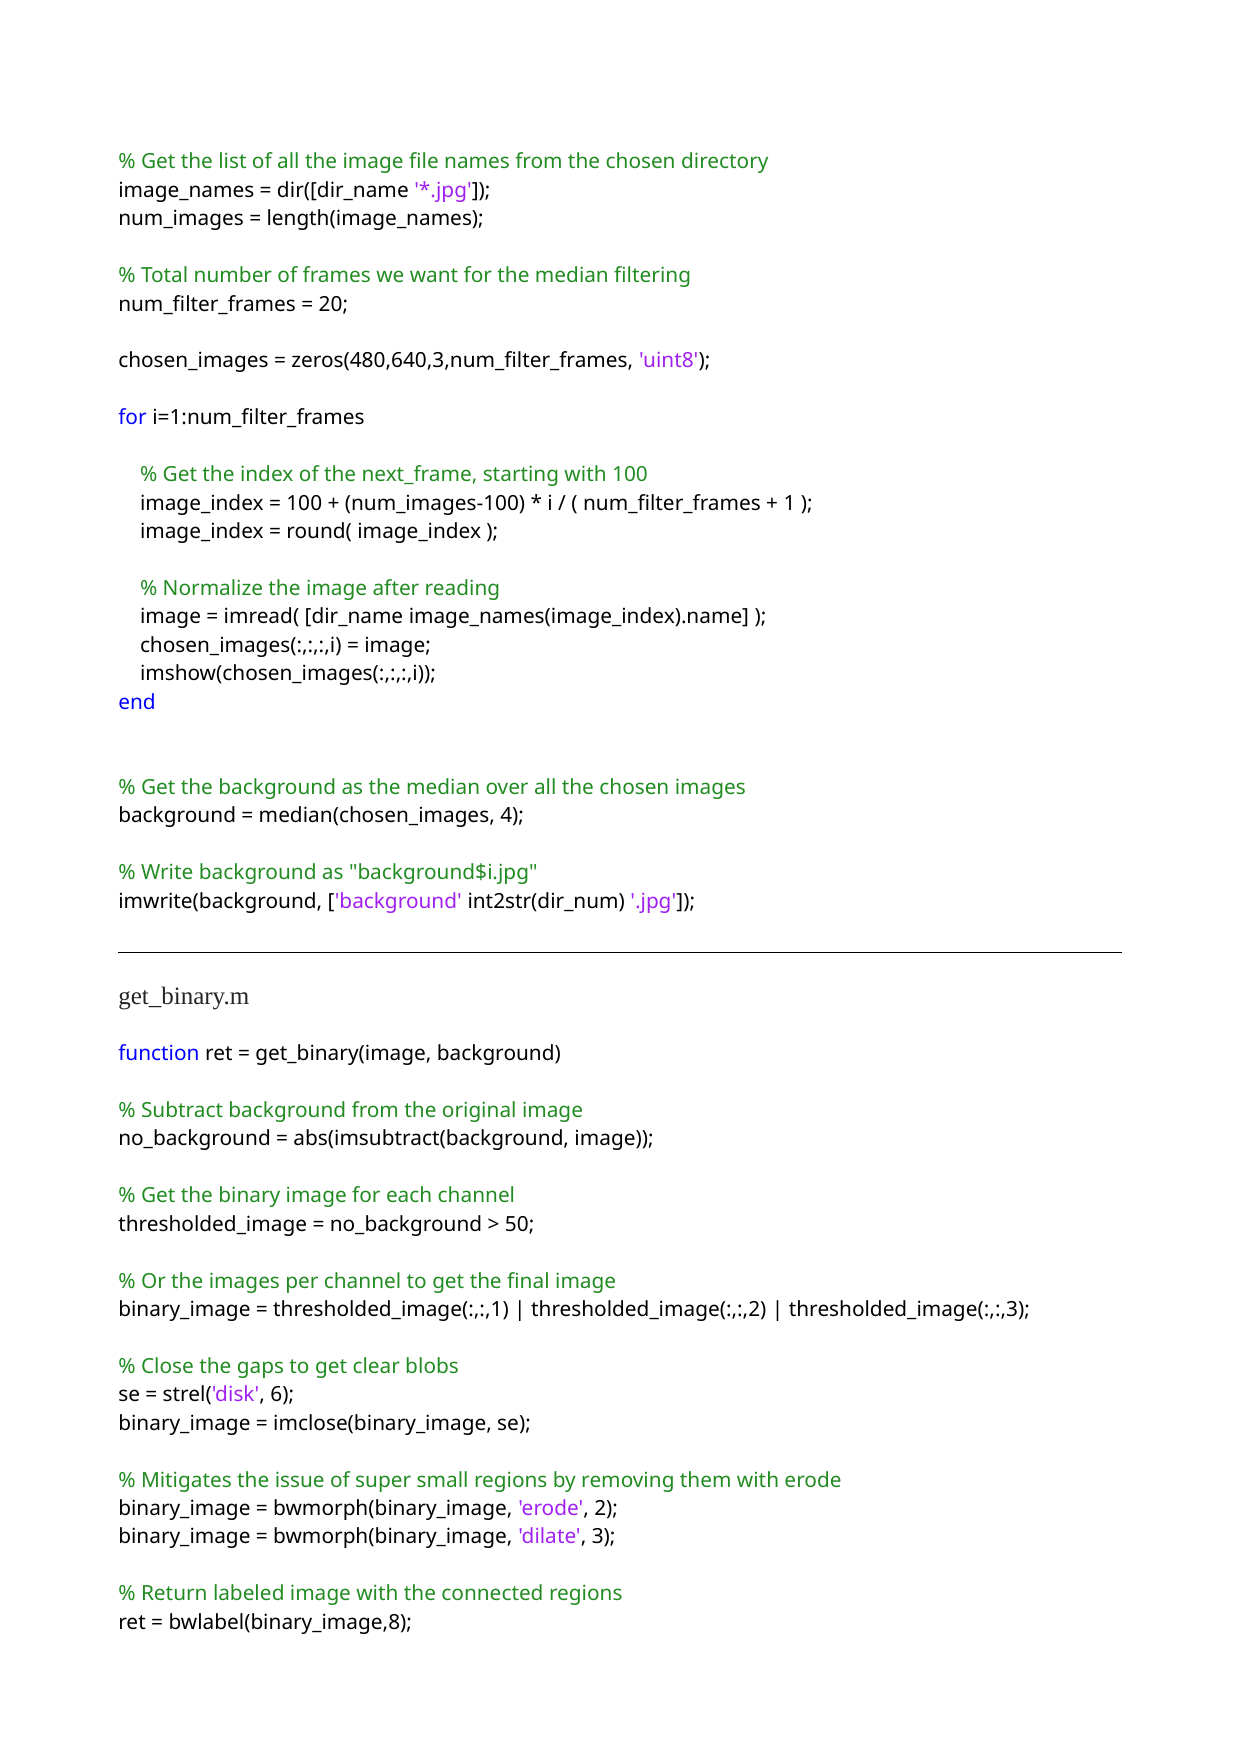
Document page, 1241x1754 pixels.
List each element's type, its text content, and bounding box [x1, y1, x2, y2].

text binary_image = bwmorph(binary_image, 'erode', 2); [118, 1493, 1122, 1522]
text image_names = dir([dir_name '*.jpg']); [118, 175, 1122, 203]
text % Write background as "background$i.jpg" [118, 857, 1122, 886]
text % Close the gaps to get clear blobs [118, 1351, 1122, 1379]
text % Get the list of all the image file names from the chosen directory [118, 147, 1122, 175]
text image_index = 100 + (num_images-100) * i / ( num_filter_frames + 1 ); [118, 488, 1122, 516]
text % Total number of frames we want for the median filtering [118, 260, 1122, 289]
text function ret = get_binary(image, background) [118, 1038, 1122, 1067]
text se = strel('disk', 6); [118, 1379, 1122, 1408]
text chosen_images = zeros(480,640,3,num_filter_frames, 'uint8'); [118, 346, 1122, 374]
text binary_image = imclose(binary_image, se); [118, 1408, 1122, 1436]
text % Mitigates the issue of super small regions by removing them with erode [118, 1465, 1122, 1493]
text % Get the index of the next_frame, starting with 100 [118, 459, 1122, 488]
text for i=1:num_filter_frames [118, 402, 1122, 431]
text background = median(chosen_images, 4); [118, 801, 1122, 829]
text chosen_images(:,:,:,i) = image; [118, 630, 1122, 658]
text binary_image = bwmorph(binary_image, 'dilate', 3); [118, 1522, 1122, 1550]
text binary_image = thresholded_image(:,:,1) | thresholded_image(:,:,2) | thresholded_image(:,:,3); [118, 1294, 1122, 1323]
text % Get the binary image for each channel [118, 1180, 1122, 1209]
text end [118, 687, 1122, 715]
text % Normalize the image after reading [118, 573, 1122, 602]
text % Subtract background from the original image [118, 1095, 1122, 1123]
text imwrite(background, ['background' int2str(dir_num) '.jpg']); [118, 886, 1122, 914]
text % Return labeled image with the connected regions [118, 1578, 1122, 1607]
text image = imread( [dir_name image_names(image_index).name] ); [118, 602, 1122, 630]
text ret = bwlabel(binary_image,8); [118, 1607, 1122, 1635]
text num_images = length(image_names); [118, 203, 1122, 232]
text % Get the background as the median over all the chosen images [118, 772, 1122, 801]
text get_binary.m [118, 981, 1122, 1009]
text no_background = abs(imsubtract(background, image)); [118, 1123, 1122, 1152]
text num_filter_frames = 20; [118, 289, 1122, 317]
text % Or the images per channel to get the final image [118, 1266, 1122, 1294]
text thresholded_image = no_background > 50; [118, 1209, 1122, 1237]
text image_index = round( image_index ); [118, 516, 1122, 545]
text imshow(chosen_images(:,:,:,i)); [118, 658, 1122, 687]
